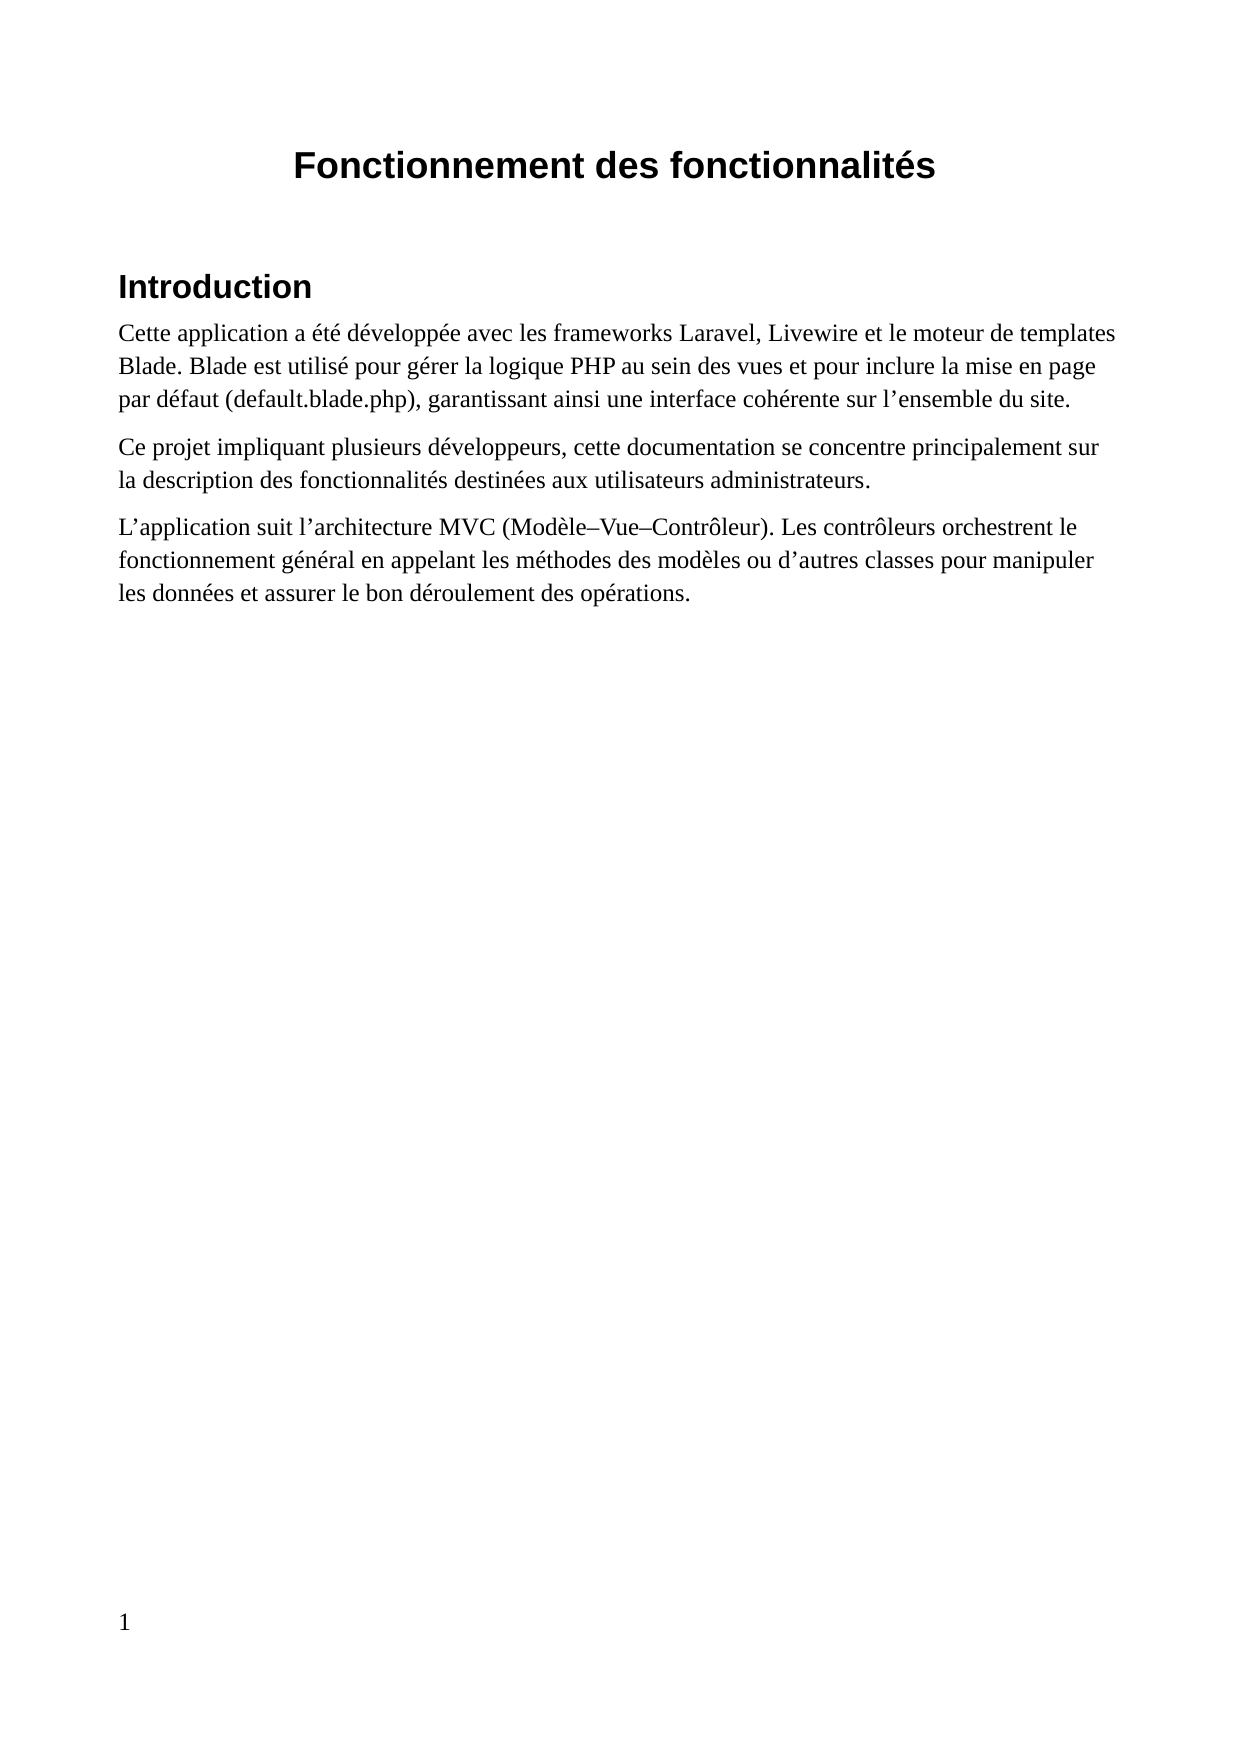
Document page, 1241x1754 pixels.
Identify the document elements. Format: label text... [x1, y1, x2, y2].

text L’application suit l’architecture MVC (Modèle–Vue–Contrôleur). Les contrôleurs orchestrent le fonctionnement général en appelant les méthodes des modèles ou d’autres classes pour manipuler les données et assurer le bon déroulement des opérations. [118, 512, 1122, 607]
text Cette application a été développée avec les frameworks Laravel, Livewire et le moteur de templates Blade. Blade est utilisé pour gérer la logique PHP au sein des vues et pour inclure la mise en page par défaut (default.blade.php), garantissant ainsi une interface cohérente sur l’ensemble du site. [118, 318, 1122, 413]
subtitle Introduction [118, 267, 1122, 306]
subtitle Fonctionnement des fonctionnalités [118, 143, 1122, 186]
text Ce projet impliquant plusieurs développeurs, cette documentation se concentre principalement sur la description des fonctionnalités destinées aux utilisateurs administrateurs. [118, 432, 1122, 493]
